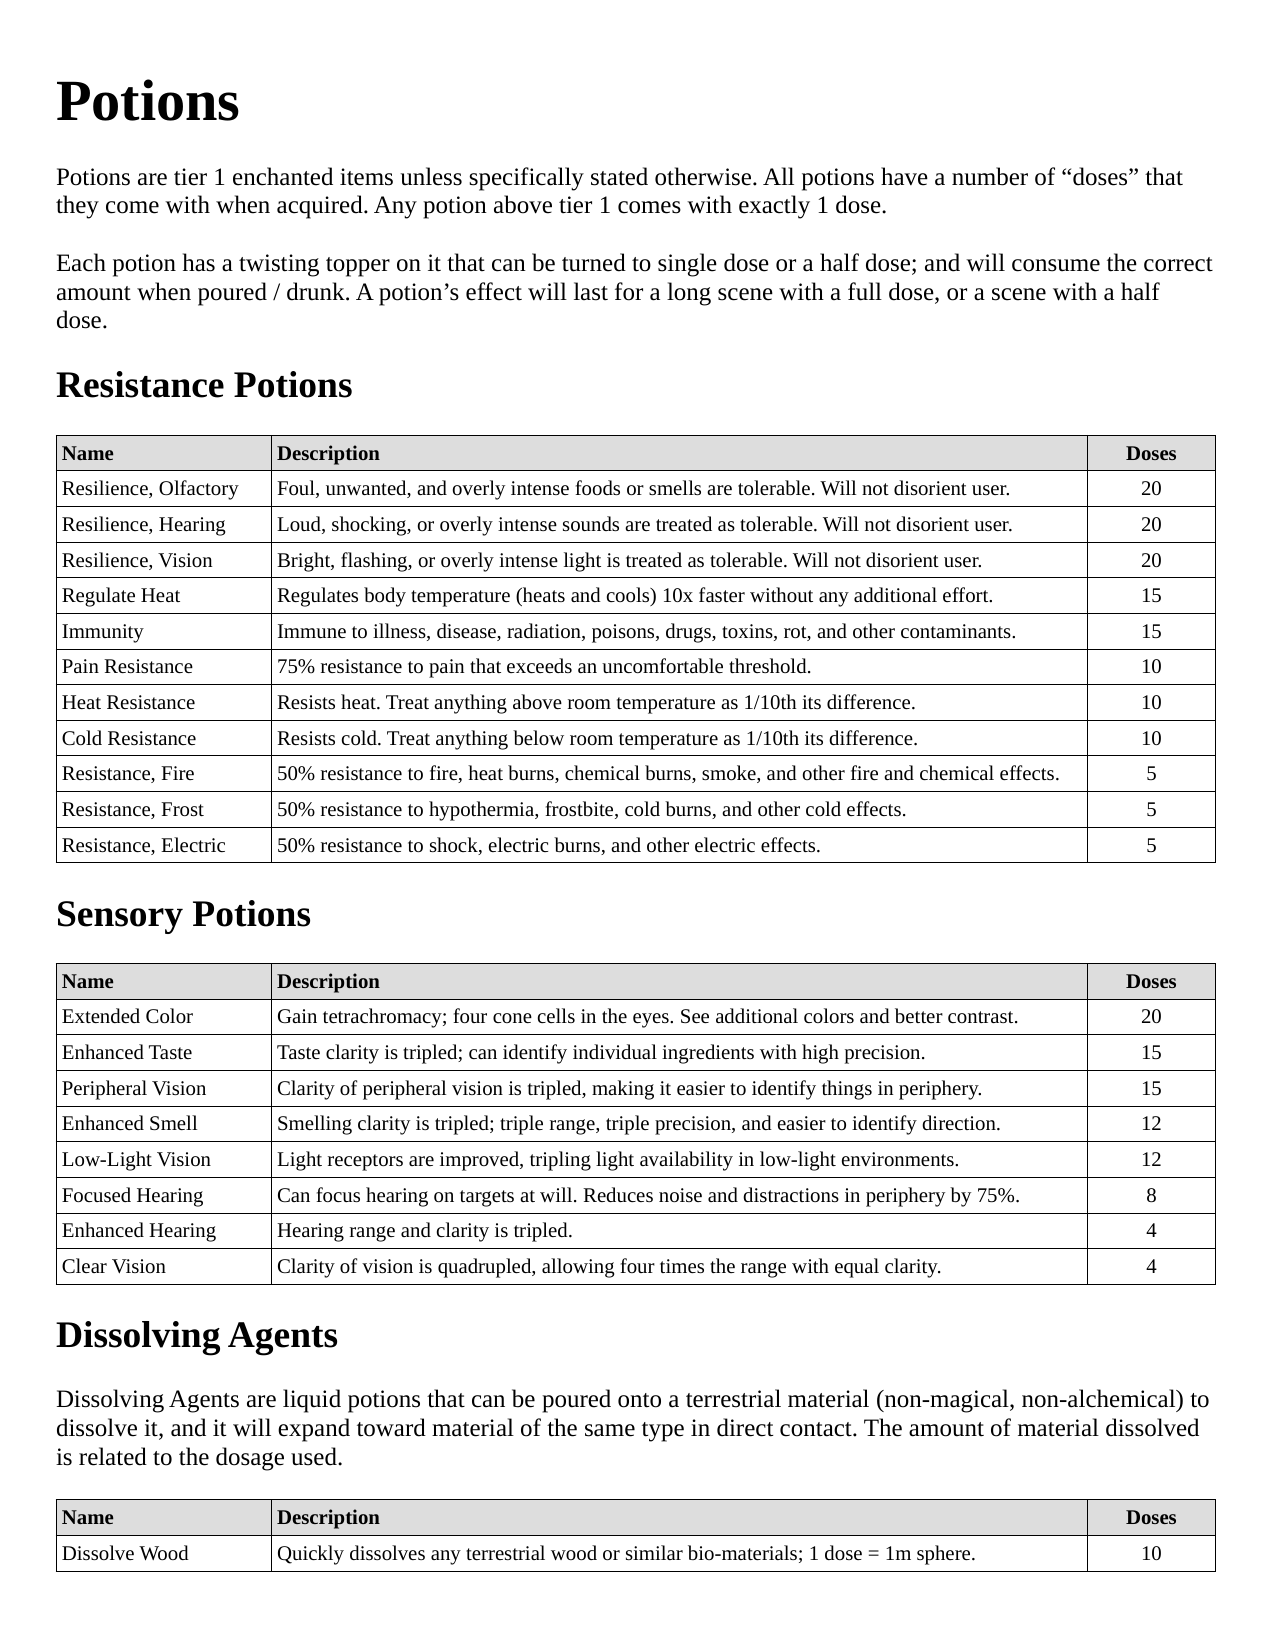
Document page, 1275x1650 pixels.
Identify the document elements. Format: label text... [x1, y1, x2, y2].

table_header Name [57, 964, 271, 999]
table_header Name [57, 1500, 271, 1535]
table_cell 50% resistance to hypothermia, frostbite, cold burns, and other cold effects. [272, 792, 1087, 827]
table_cell Resilience, Olfactory [57, 471, 271, 506]
table_cell Cold Resistance [57, 721, 271, 755]
table_cell 10 [1088, 650, 1215, 684]
table_cell Resistance, Electric [57, 828, 271, 862]
table_cell 4 [1088, 1249, 1215, 1284]
table_cell Immunity [57, 614, 271, 648]
table_cell 5 [1088, 756, 1215, 791]
table_cell Pain Resistance [57, 650, 271, 684]
table_cell Resists cold. Treat anything below room temperature as 1/10th its difference. [272, 721, 1087, 755]
table_cell 8 [1088, 1178, 1215, 1212]
table_cell Dissolve Wood [57, 1536, 271, 1571]
subtitle Dissolving Agents [56, 1312, 1215, 1356]
table_cell Enhanced Hearing [57, 1214, 271, 1248]
text Potions are tier 1 enchanted items unless specifically stated otherwise. All potions have a number of “doses” that they come with when acquired. Any potion above tier 1 comes with exactly 1 dose. [56, 162, 1215, 219]
table_cell 12 [1088, 1107, 1215, 1141]
table_cell Foul, unwanted, and overly intense foods or smells are tolerable. Will not disorient user. [272, 471, 1087, 506]
table_cell 15 [1088, 1035, 1215, 1070]
table_cell Low-Light Vision [57, 1142, 271, 1177]
table_cell 5 [1088, 828, 1215, 862]
table_cell 10 [1088, 721, 1215, 755]
table_cell Hearing range and clarity is tripled. [272, 1214, 1087, 1248]
table_cell Immune to illness, disease, radiation, poisons, drugs, toxins, rot, and other contaminants. [272, 614, 1087, 648]
table_cell Loud, shocking, or overly intense sounds are treated as tolerable. Will not disorient user. [272, 507, 1087, 542]
text Dissolving Agents are liquid potions that can be poured onto a terrestrial material (non-magical, non-alchemical) to dissolve it, and it will expand toward material of the same type in direct contact. The amount of material dissolved is related to the dosage used. [56, 1384, 1215, 1471]
table_cell Resilience, Hearing [57, 507, 271, 542]
table_cell Smelling clarity is tripled; triple range, triple precision, and easier to identify direction. [272, 1107, 1087, 1141]
table_cell 20 [1088, 1000, 1215, 1034]
table_cell 12 [1088, 1142, 1215, 1177]
table_header Doses [1088, 1500, 1215, 1535]
table_cell 4 [1088, 1214, 1215, 1248]
table_cell Resistance, Fire [57, 756, 271, 791]
table_cell Resists heat. Treat anything above room temperature as 1/10th its difference. [272, 685, 1087, 720]
table_cell Peripheral Vision [57, 1071, 271, 1106]
table_cell 10 [1088, 685, 1215, 720]
table_cell Regulates body temperature (heats and cools) 10x faster without any additional effort. [272, 578, 1087, 613]
table_header Description [272, 964, 1087, 999]
subtitle Resistance Potions [56, 363, 1215, 406]
subtitle Sensory Potions [56, 891, 1215, 934]
table_cell Taste clarity is tripled; can identify individual ingredients with high precision. [272, 1035, 1087, 1070]
table_header Description [272, 1500, 1087, 1535]
table_cell Clear Vision [57, 1249, 271, 1284]
table_cell 15 [1088, 578, 1215, 613]
table_header Doses [1088, 436, 1215, 470]
table_cell Clarity of peripheral vision is tripled, making it easier to identify things in periphery. [272, 1071, 1087, 1106]
subtitle Potions [56, 66, 1215, 133]
table_cell Heat Resistance [57, 685, 271, 720]
table_cell 50% resistance to fire, heat burns, chemical burns, smoke, and other fire and chemical effects. [272, 756, 1087, 791]
table_cell Clarity of vision is quadrupled, allowing four times the range with equal clarity. [272, 1249, 1087, 1284]
table_header Doses [1088, 964, 1215, 999]
table_cell Regulate Heat [57, 578, 271, 613]
table_cell Extended Color [57, 1000, 271, 1034]
table_cell 20 [1088, 507, 1215, 542]
table_cell Gain tetrachromacy; four cone cells in the eyes. See additional colors and better contrast. [272, 1000, 1087, 1034]
table_header Description [272, 436, 1087, 470]
table_cell Light receptors are improved, tripling light availability in low-light environments. [272, 1142, 1087, 1177]
text Each potion has a twisting topper on it that can be turned to single dose or a half dose; and will consume the correct amount when poured / drunk. A potion’s effect will last for a long scene with a full dose, or a scene with a half dose. [56, 248, 1215, 334]
table_cell Bright, flashing, or overly intense light is treated as tolerable. Will not disorient user. [272, 543, 1087, 577]
table_cell Can focus hearing on targets at will. Reduces noise and distractions in periphery by 75%. [272, 1178, 1087, 1212]
table_cell Quickly dissolves any terrestrial wood or similar bio-materials; 1 dose = 1m sphere. [272, 1536, 1087, 1571]
table_cell Focused Hearing [57, 1178, 271, 1212]
table_cell Enhanced Taste [57, 1035, 271, 1070]
table_cell 50% resistance to shock, electric burns, and other electric effects. [272, 828, 1087, 862]
table_header Name [57, 436, 271, 470]
table_cell 20 [1088, 543, 1215, 577]
table_cell Enhanced Smell [57, 1107, 271, 1141]
table_cell 15 [1088, 614, 1215, 648]
table_cell 75% resistance to pain that exceeds an uncomfortable threshold. [272, 650, 1087, 684]
table_cell Resistance, Frost [57, 792, 271, 827]
table_cell 15 [1088, 1071, 1215, 1106]
table_cell 10 [1088, 1536, 1215, 1571]
table_cell 5 [1088, 792, 1215, 827]
table_cell 20 [1088, 471, 1215, 506]
table_cell Resilience, Vision [57, 543, 271, 577]
